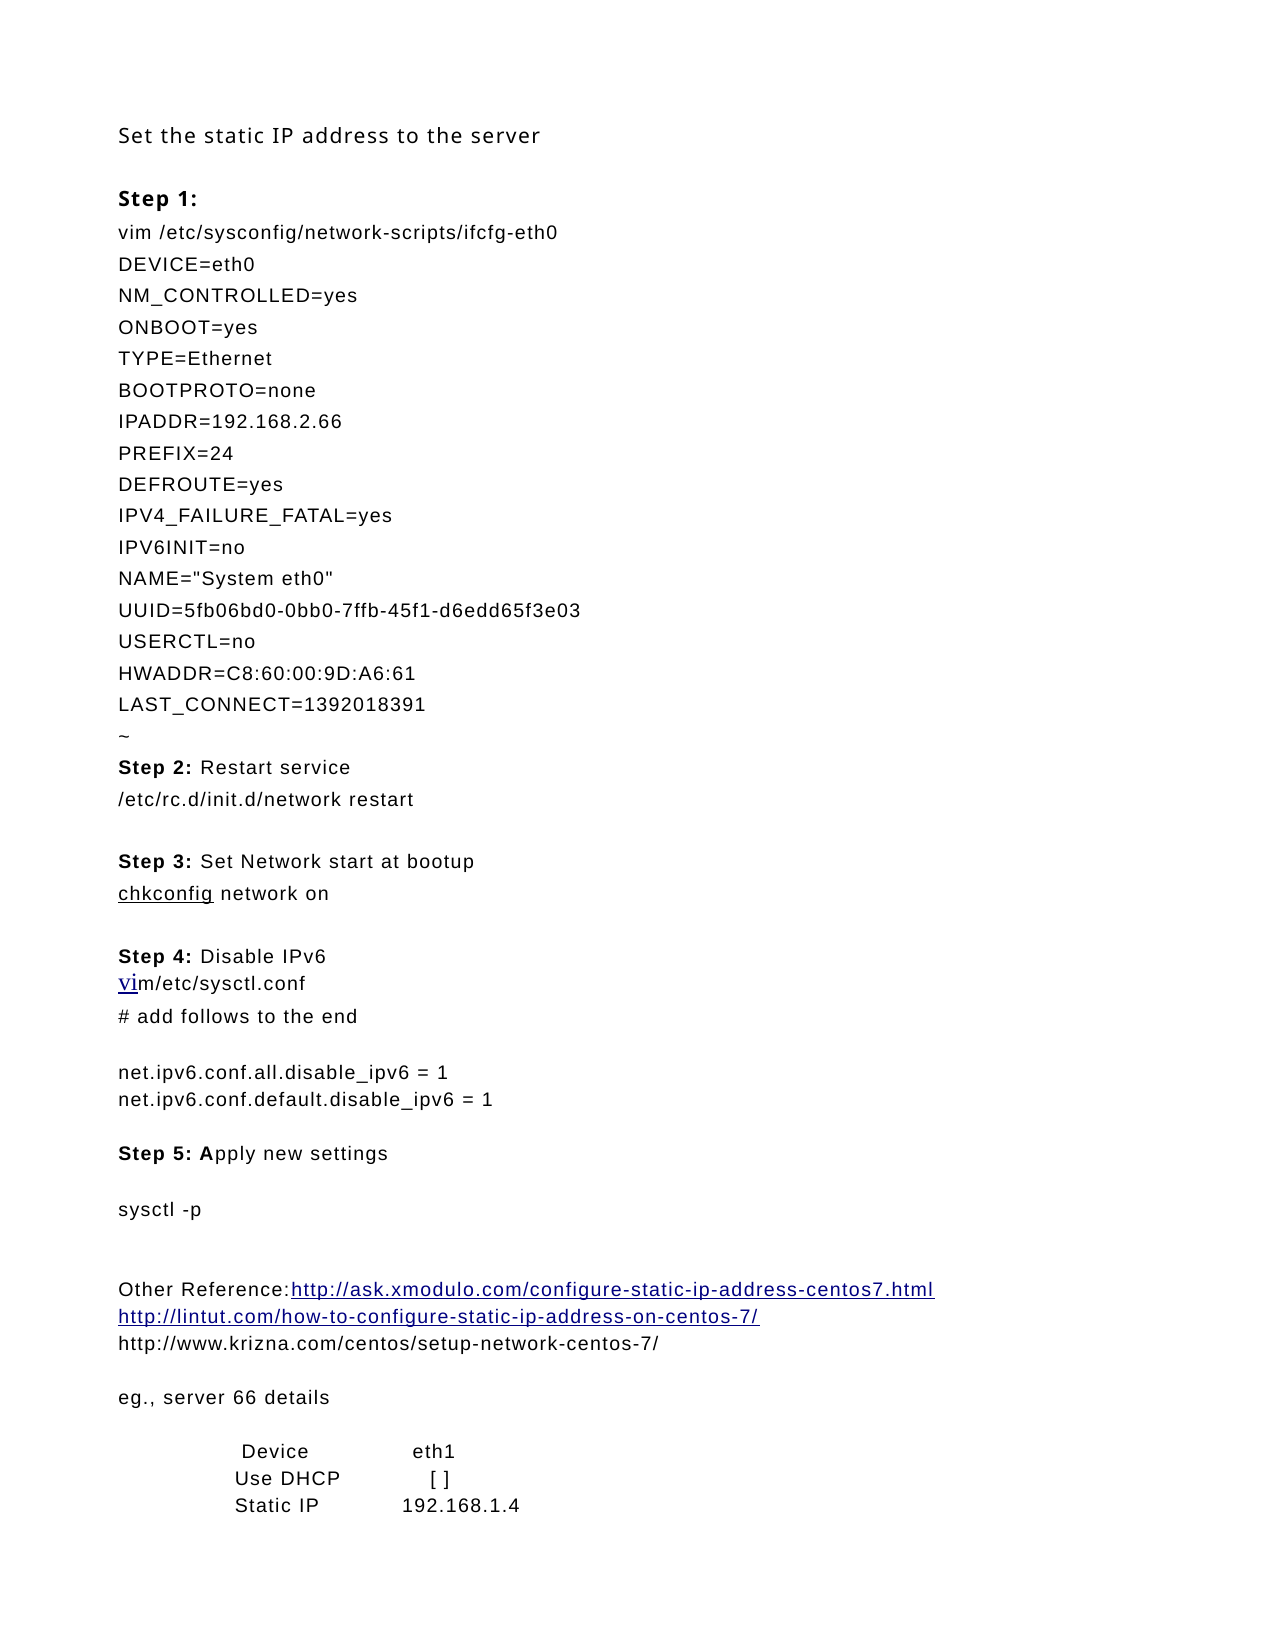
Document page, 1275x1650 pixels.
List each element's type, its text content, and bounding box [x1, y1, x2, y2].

text ONBOOT=yes [118, 307, 1157, 338]
text Step 2: Restart service [118, 747, 1157, 779]
text ~ [118, 716, 1157, 747]
text DEVICE=eth0 [118, 244, 1157, 275]
text Step 4: Disable IPv6 [118, 936, 1157, 967]
text IPV6INIT=no [118, 527, 1157, 558]
text TYPE=Ethernet [118, 338, 1157, 370]
text http://www.krizna.com/centos/setup-network-centos-7/ [118, 1328, 1157, 1355]
text Other Reference:http://ask.xmodulo.com/configure-static-ip-address-centos7.html [118, 1274, 1157, 1301]
text # add follows to the end [118, 996, 1157, 1028]
text Step 3: Set Network start at bootup [118, 842, 1157, 873]
text DEFROUTE=yes [118, 464, 1157, 496]
text Use DHCP [ ] [118, 1463, 1157, 1490]
text Device eth1 [118, 1436, 1157, 1463]
text vim /etc/sysconfig/network-scripts/ifcfg-eth0 [118, 212, 1157, 244]
text NM_CONTROLLED=yes [118, 275, 1157, 307]
text chkconfig network on [118, 873, 1157, 904]
text net.ipv6.conf.all.disable_ipv6 = 1 net.ipv6.conf.default.disable_ipv6 = 1 [118, 1028, 1157, 1110]
text UUID=5fb06bd0-0bb0-7ffb-45f1-d6edd65f3e03 [118, 590, 1157, 621]
text NAME="System eth0" [118, 558, 1157, 590]
text LAST_CONNECT=1392018391 [118, 684, 1157, 716]
text vim/etc/sysctl.conf [118, 967, 1157, 996]
text Set the static IP address to the server [118, 118, 1157, 149]
text http://lintut.com/how-to-configure-static-ip-address-on-centos-7/ [118, 1301, 1157, 1328]
text BOOTPROTO=none [118, 370, 1157, 401]
text sysctl -p [118, 1164, 1157, 1220]
text /etc/rc.d/init.d/network restart [118, 779, 1157, 810]
text USERCTL=no [118, 621, 1157, 653]
text PREFIX=24 [118, 433, 1157, 464]
text Step 5: Apply new settings [118, 1137, 1157, 1164]
text eg., server 66 details [118, 1382, 1157, 1409]
text IPV4_FAILURE_FATAL=yes [118, 496, 1157, 527]
text Step 1: [118, 181, 1157, 212]
text HWADDR=C8:60:00:9D:A6:61 [118, 653, 1157, 684]
text IPADDR=192.168.2.66 [118, 401, 1157, 433]
text Static IP 192.168.1.4 [118, 1490, 1157, 1517]
